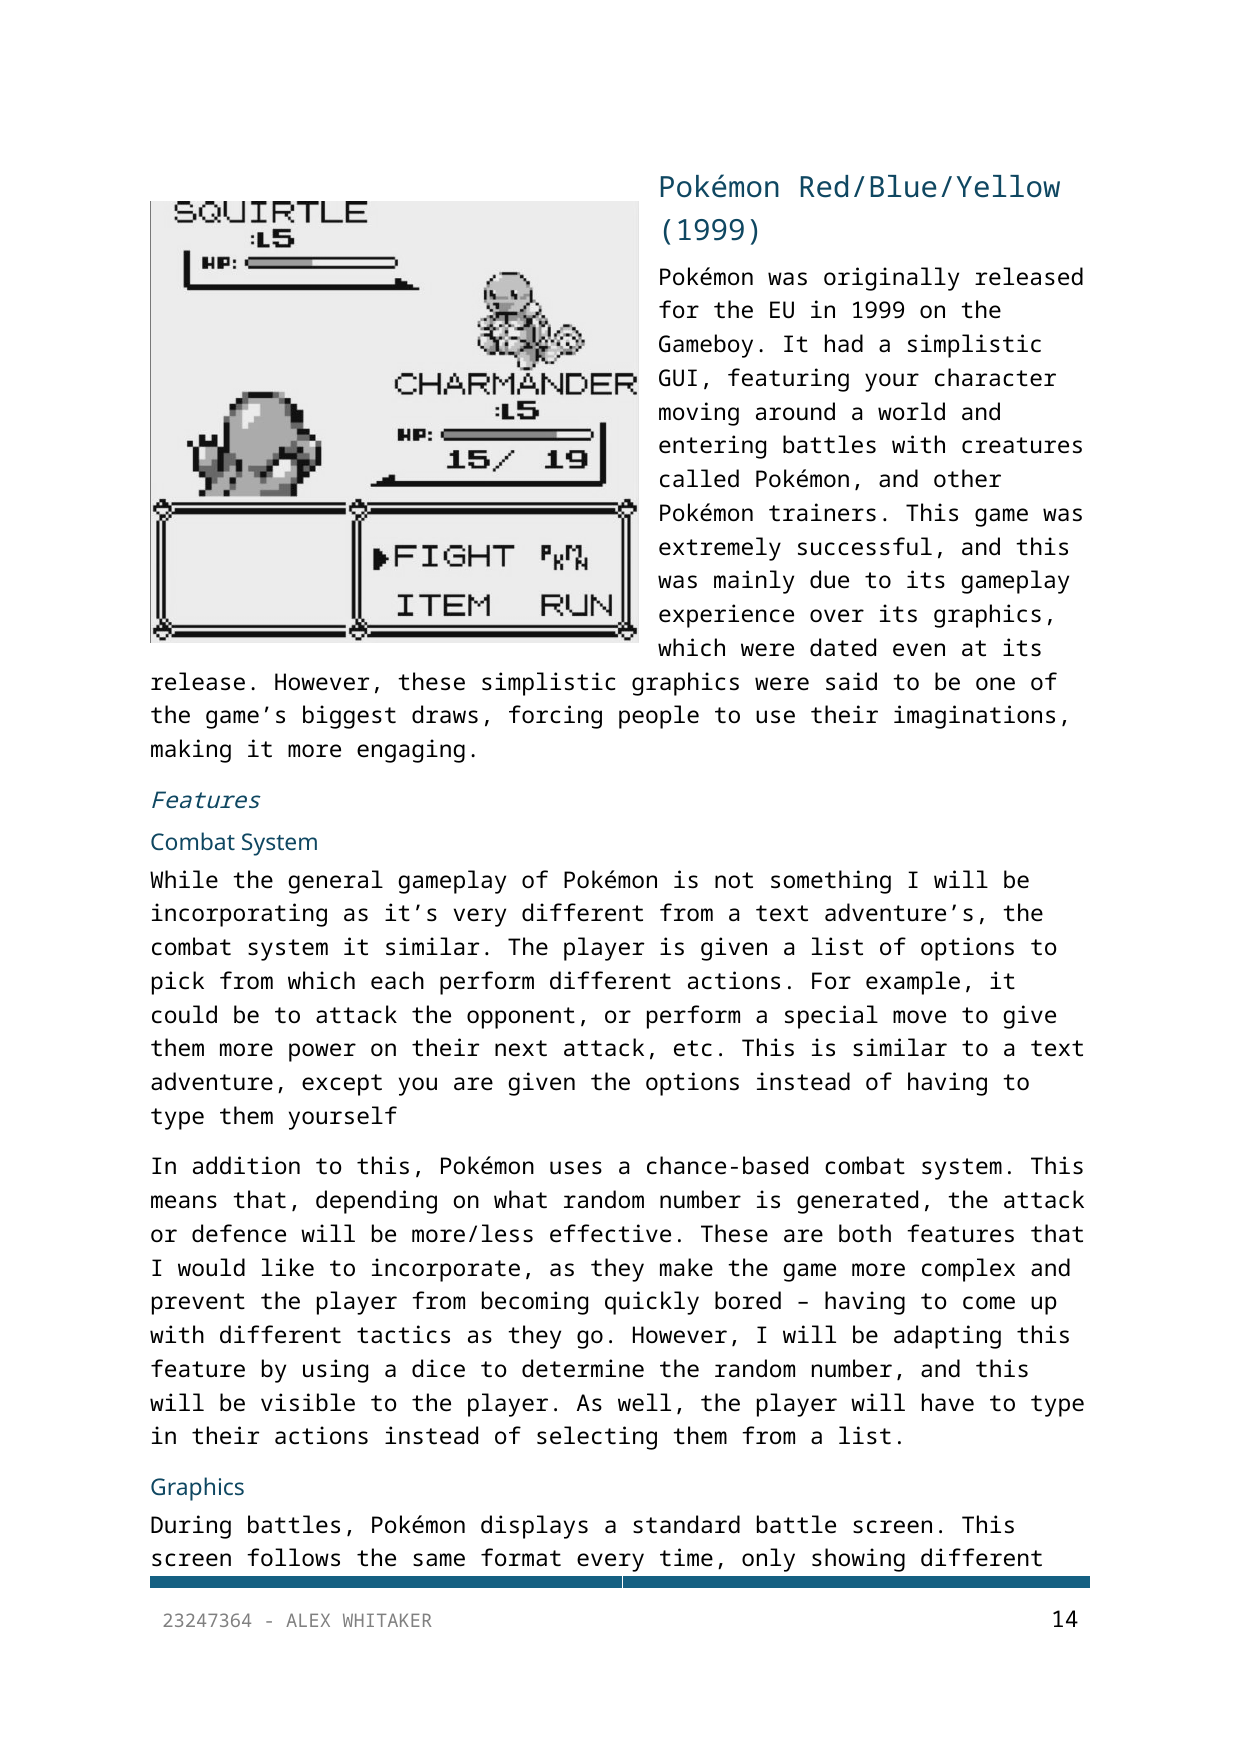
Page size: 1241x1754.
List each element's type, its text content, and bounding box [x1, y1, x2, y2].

subtitle Graphics [150, 1471, 1090, 1502]
text Pokémon was originally released for the EU in 1999 on the Gameboy. It had a simplistic GUI, featuring your character moving around a world and entering battles with creatures called Pokémon, and other Pokémon trainers. This game was extremely successful, and this was mainly due to its gameplay experience over its graphics, which were dated even at its release. However, these simplistic graphics were said to be one of the game’s biggest draws, forcing people to use their imaginations, making it more engaging. [150, 261, 1090, 764]
text While the general gameplay of Pokémon is not something I will be incorporating as it’s very different from a text adventure’s, the combat system it similar. The player is given a list of options to pick from which each perform different actions. For example, it could be to attack the opponent, or perform a special move to give them more power on their next attack, etc. This is similar to a text adventure, except you are given the options instead of having to type them yourself [150, 863, 1090, 1131]
subtitle Pokémon Red/Blue/Yellow (1999) [150, 167, 1090, 249]
subtitle Features [150, 783, 1090, 815]
text In addition to this, Pokémon uses a chance-based combat system. This means that, depending on what random number is generated, the attack or defence will be more/less effective. These are both features that I would like to incorporate, as they make the game more complex and prevent the player from becoming quickly bored – having to come up with different tactics as they go. However, I will be adapting this feature by using a dice to determine the random number, and this will be visible to the player. As well, the player will have to type in their actions instead of selecting them from a list. [150, 1150, 1090, 1451]
text During battles, Pokémon displays a standard battle screen. This screen follows the same format every time, only showing different [150, 1508, 1090, 1573]
subtitle Combat System [150, 826, 1090, 857]
